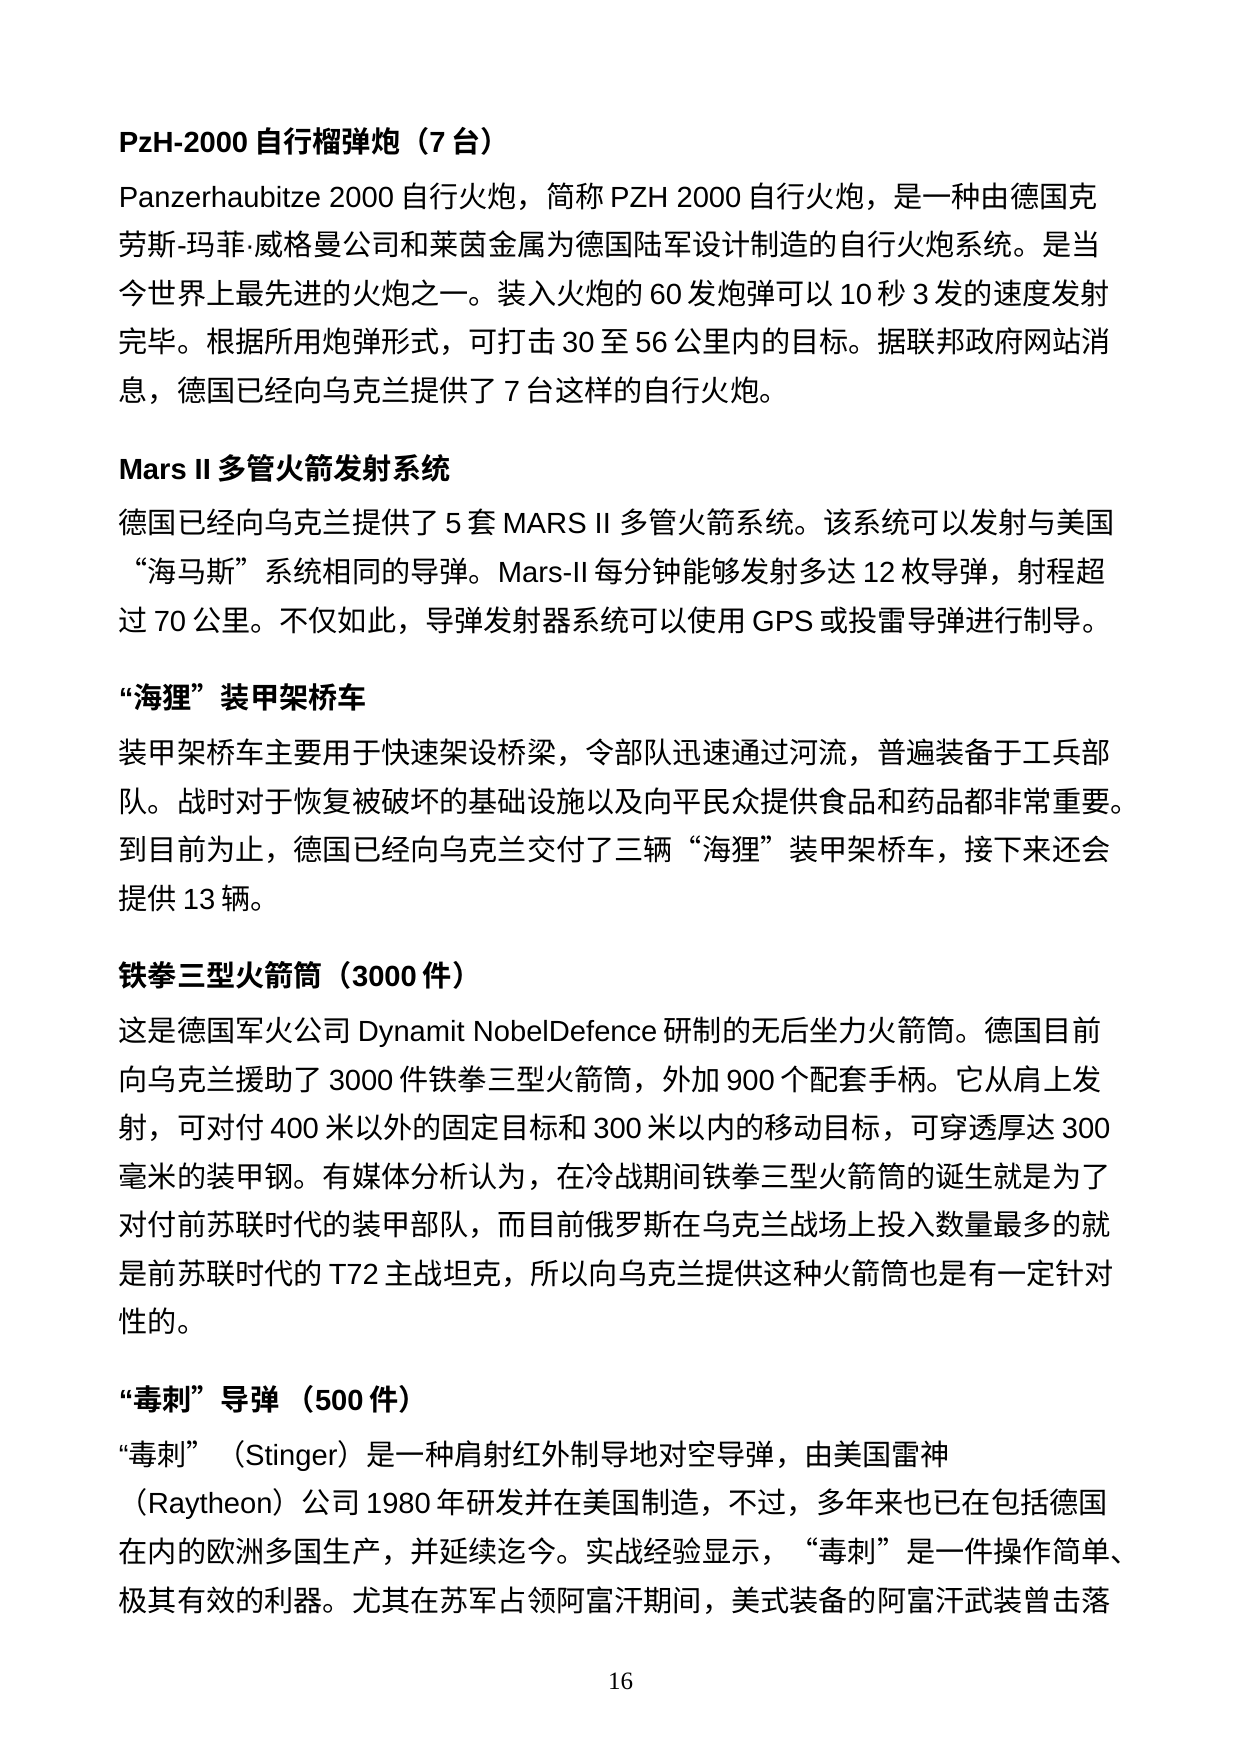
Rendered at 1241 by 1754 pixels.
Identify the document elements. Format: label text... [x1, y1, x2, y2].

subtitle “海狸”装甲架桥车 [118, 675, 1122, 717]
text Panzerhaubitze 2000自行火炮，简称PZH 2000自行火炮，是一种由德国克劳斯-玛菲·威格曼公司和莱茵金属为德国陆军设计制造的自行火炮系统。是当今世界上最先进的火炮之一。装入火炮的60发炮弹可以10秒3发的速度发射完毕。根据所用炮弹形式，可打击30至56公里内的目标。据联邦政府网站消息，德国已经向乌克兰提供了7台这样的自行火炮。 [118, 173, 1122, 410]
text 这是德国军火公司Dynamit NobelDefence研制的无后坐力火箭筒。德国目前向乌克兰援助了3000件铁拳三型火箭筒，外加900个配套手柄。它从肩上发射，可对付400米以外的固定目标和300米以内的移动目标，可穿透厚达300毫米的装甲钢。有媒体分析认为，在冷战期间铁拳三型火箭筒的诞生就是为了对付前苏联时代的装甲部队，而目前俄罗斯在乌克兰战场上投入数量最多的就是前苏联时代的T72主战坦克，所以向乌克兰提供这种火箭筒也是有一定针对性的。 [118, 1008, 1122, 1341]
subtitle PzH-2000自行榴弹炮（7台） [118, 118, 1122, 161]
subtitle Mars II多管火箭发射系统 [118, 445, 1122, 487]
subtitle “毒刺”导弹 （500件） [118, 1377, 1122, 1419]
subtitle 铁拳三型火箭筒（3000件） [118, 953, 1122, 995]
text “毒刺”（Stinger）是一种肩射红外制导地对空导弹，由美国雷神（Raytheon）公司1980年研发并在美国制造，不过，多年来也已在包括德国在内的欧洲多国生产，并延续迄今。实战经验显示，“毒刺”是一件操作简单、极其有效的利器。尤其在苏军占领阿富汗期间，美式装备的阿富汗武装曾击落不少苏制战机和直升机。一旦锁定目标并发射后，导弹即能在约4000米的距离内自动跟踪目标。 [118, 1431, 1122, 1619]
text 德国已经向乌克兰提供了5套MARS II 多管火箭系统。该系统可以发射与美国“海马斯”系统相同的导弹。Mars-II每分钟能够发射多达12枚导弹，射程超过70公里。不仅如此，导弹发射器系统可以使用GPS或投雷导弹进行制导。 [118, 500, 1122, 639]
text 装甲架桥车主要用于快速架设桥梁，令部队迅速通过河流，普遍装备于工兵部队。战时对于恢复被破坏的基础设施以及向平民众提供食品和药品都非常重要。到目前为止，德国已经向乌克兰交付了三辆“海狸”装甲架桥车，接下来还会提供13辆。 [118, 729, 1122, 917]
